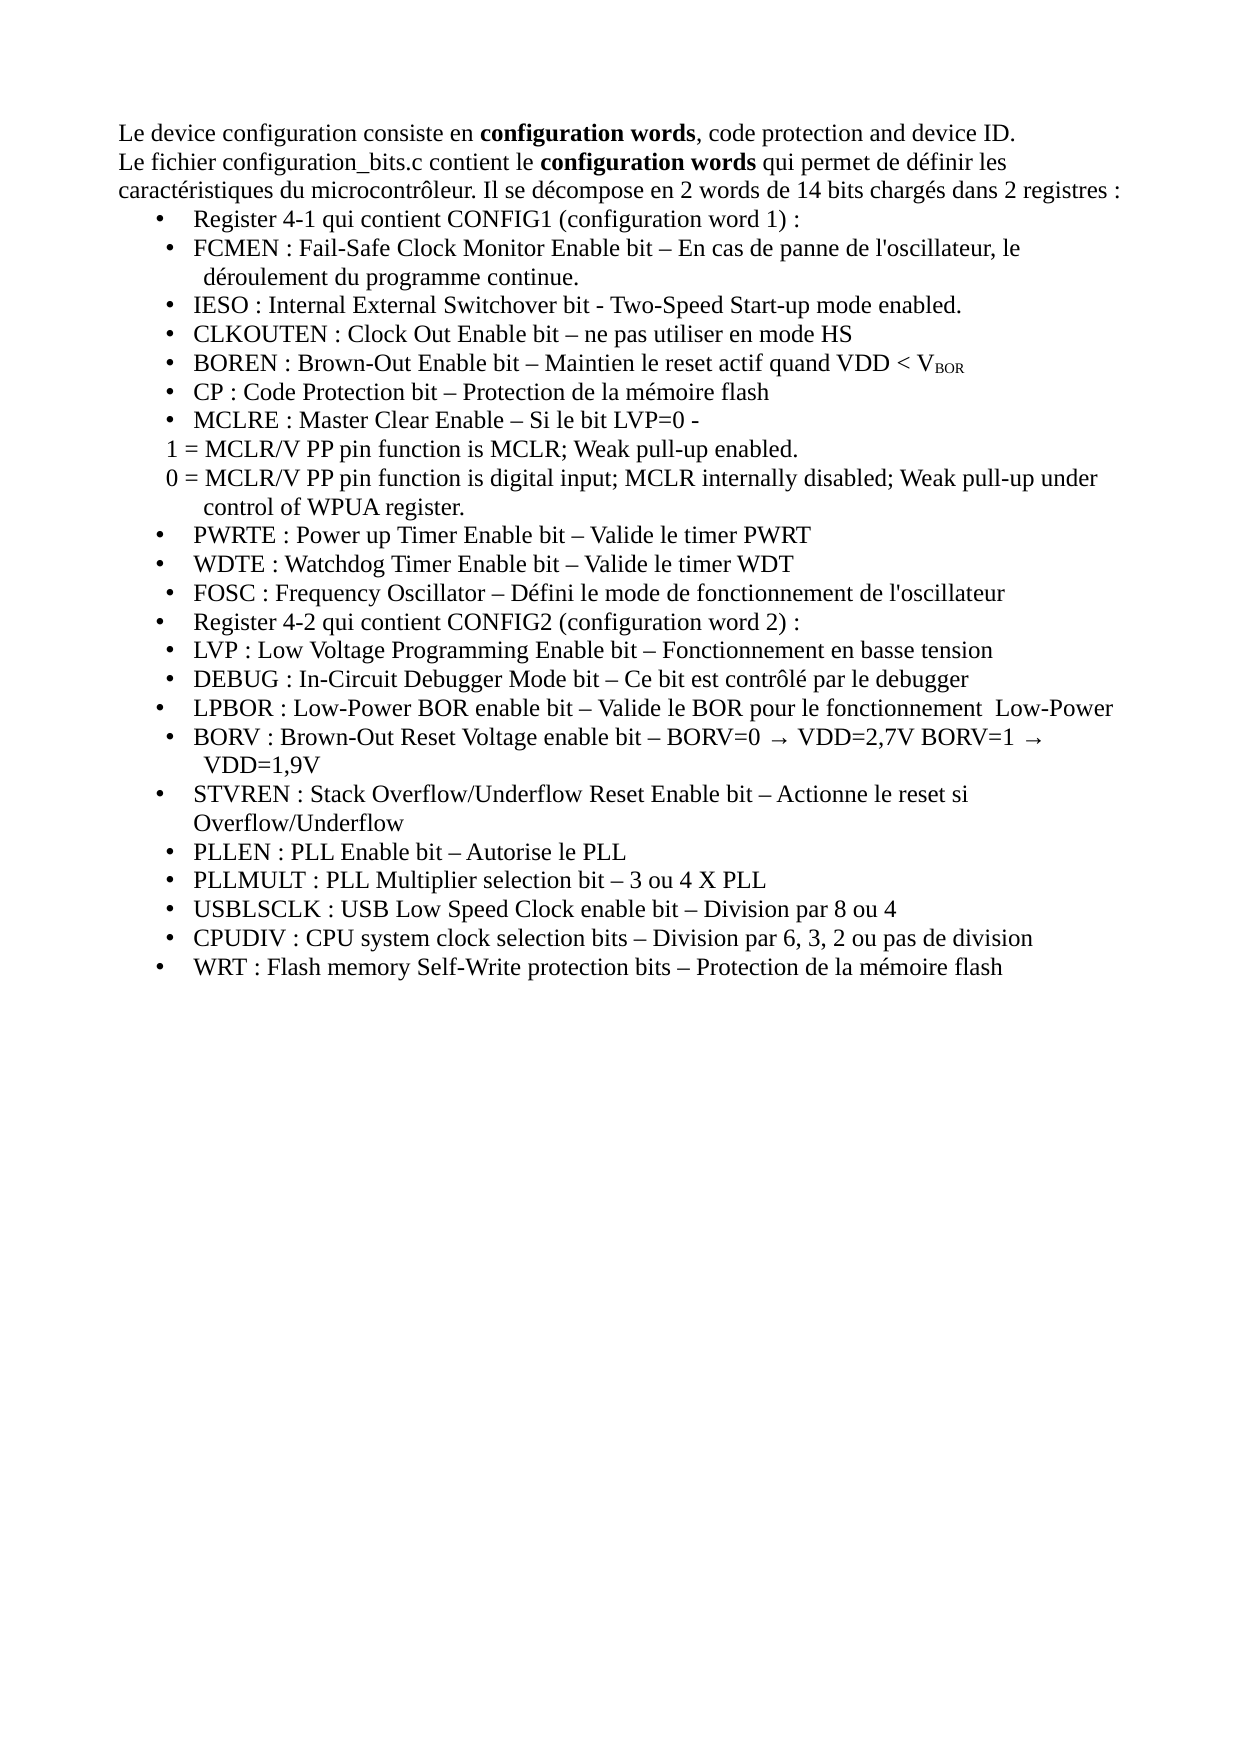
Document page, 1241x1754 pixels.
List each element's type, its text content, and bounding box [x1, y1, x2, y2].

list BOREN : Brown-Out Enable bit – Maintien le reset actif quand VDD < VBOR [166, 348, 1122, 377]
text 1 = MCLR/V PP pin function is MCLR; Weak pull-up enabled. [166, 434, 1122, 463]
list MCLRE : Master Clear Enable – Si le bit LVP=0 - [166, 406, 1122, 434]
list STVREN : Stack Overflow/Underflow Reset Enable bit – Actionne le reset si Overflow/Underflow [156, 779, 1122, 837]
list Register 4-2 qui contient CONFIG2 (configuration word 2) : [156, 607, 1122, 636]
list PLLEN : PLL Enable bit – Autorise le PLL [166, 837, 1122, 866]
list LVP : Low Voltage Programming Enable bit – Fonctionnement en basse tension [166, 636, 1122, 664]
list WDTE : Watchdog Timer Enable bit – Valide le timer WDT [156, 549, 1122, 578]
text Le device configuration consiste en configuration words, code protection and device ID. [118, 118, 1122, 147]
list IESO : Internal External Switchover bit - Two-Speed Start-up mode enabled. [166, 291, 1122, 319]
list FCMEN : Fail-Safe Clock Monitor Enable bit – En cas de panne de l'oscillateur, le déroulement du programme continue. [166, 233, 1122, 291]
list FOSC : Frequency Oscillator – Défini le mode de fonctionnement de l'oscillateur [166, 578, 1122, 607]
list CPUDIV : CPU system clock selection bits – Division par 6, 3, 2 ou pas de division [166, 923, 1122, 952]
list CP : Code Protection bit – Protection de la mémoire flash [166, 377, 1122, 406]
text 0 = MCLR/V PP pin function is digital input; MCLR internally disabled; Weak pull-up under control of WPUA register. [166, 463, 1122, 521]
list BORV : Brown-Out Reset Voltage enable bit – BORV=0 → VDD=2,7V BORV=1 → VDD=1,9V [166, 722, 1122, 779]
list WRT : Flash memory Self-Write protection bits – Protection de la mémoire flash [156, 952, 1122, 981]
text Le fichier configuration_bits.c contient le configuration words qui permet de définir les caractéristiques du microcontrôleur. Il se décompose en 2 words de 14 bits chargés dans 2 registres : [118, 147, 1122, 204]
list PLLMULT : PLL Multiplier selection bit – 3 ou 4 X PLL [166, 866, 1122, 894]
list USBLSCLK : USB Low Speed Clock enable bit – Division par 8 ou 4 [166, 894, 1122, 923]
list Register 4-1 qui contient CONFIG1 (configuration word 1) : [156, 204, 1122, 233]
list PWRTE : Power up Timer Enable bit – Valide le timer PWRT [156, 521, 1122, 549]
list CLKOUTEN : Clock Out Enable bit – ne pas utiliser en mode HS [166, 319, 1122, 348]
list DEBUG : In-Circuit Debugger Mode bit – Ce bit est contrôlé par le debugger [166, 664, 1122, 693]
list LPBOR : Low-Power BOR enable bit – Valide le BOR pour le fonctionnement Low-Power [156, 693, 1122, 722]
